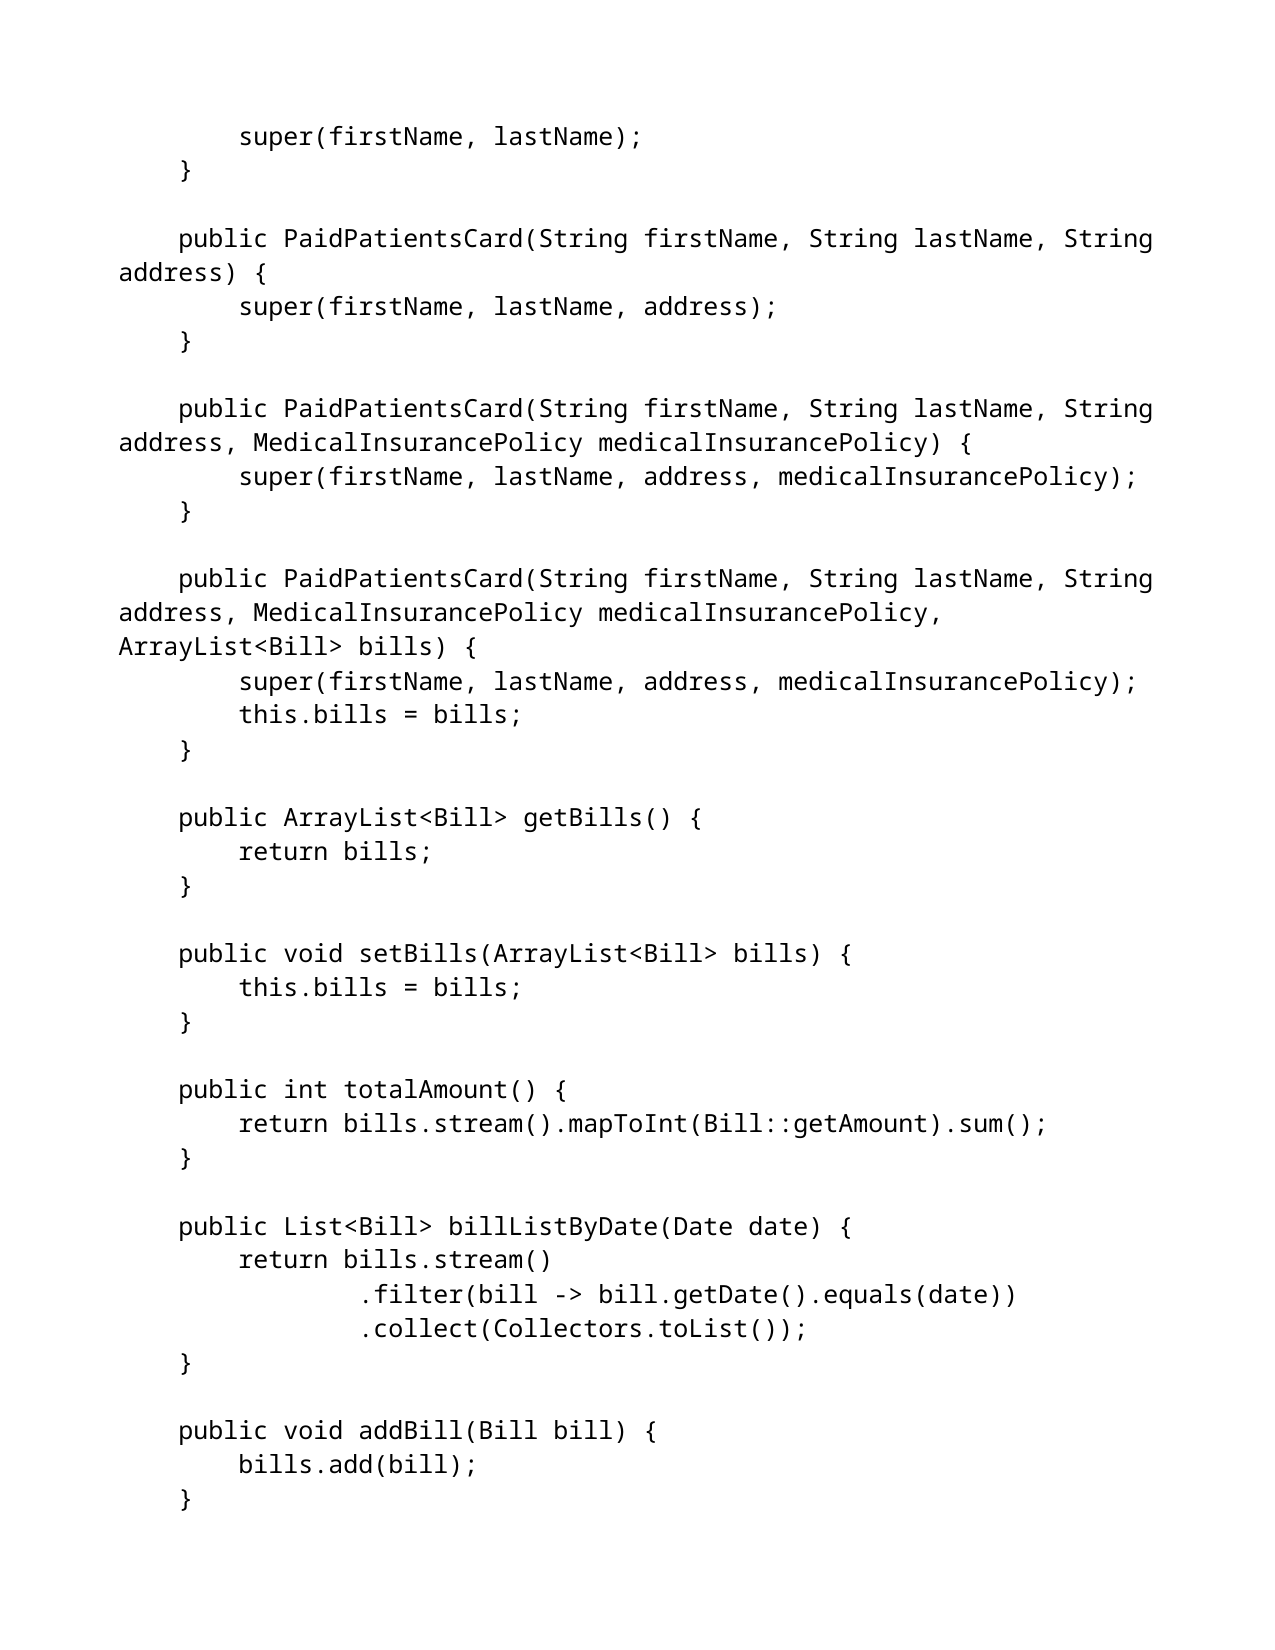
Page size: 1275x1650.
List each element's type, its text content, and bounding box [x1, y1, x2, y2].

text super(firstName, lastName); [118, 118, 1157, 152]
text } [118, 493, 1157, 527]
text public PaidPatientsCard(String firstName, String lastName, String address) { [118, 220, 1157, 288]
text this.bills = bills; [118, 970, 1157, 1004]
text public PaidPatientsCard(String firstName, String lastName, String address, MedicalInsurancePolicy medicalInsurancePolicy, ArrayList<Bill> bills) { [118, 561, 1157, 663]
text public PaidPatientsCard(String firstName, String lastName, String address, MedicalInsurancePolicy medicalInsurancePolicy) { [118, 391, 1157, 459]
text return bills.stream() [118, 1242, 1157, 1276]
text public void setBills(ArrayList<Bill> bills) { [118, 936, 1157, 970]
text this.bills = bills; [118, 697, 1157, 731]
text } [118, 731, 1157, 765]
text super(firstName, lastName, address); [118, 288, 1157, 322]
text super(firstName, lastName, address, medicalInsurancePolicy); [118, 459, 1157, 493]
text } [118, 322, 1157, 357]
text super(firstName, lastName, address, medicalInsurancePolicy); [118, 663, 1157, 697]
text public ArrayList<Bill> getBills() { [118, 799, 1157, 833]
text .filter(bill -> bill.getDate().equals(date)) [118, 1276, 1157, 1310]
text bills.add(bill); [118, 1447, 1157, 1481]
text public List<Bill> billListByDate(Date date) { [118, 1208, 1157, 1242]
text } [118, 1140, 1157, 1174]
text } [118, 1004, 1157, 1038]
text return bills.stream().mapToInt(Bill::getAmount).sum(); [118, 1106, 1157, 1140]
text } [118, 152, 1157, 186]
text } [118, 1481, 1157, 1515]
text } [118, 1344, 1157, 1378]
text return bills; [118, 833, 1157, 867]
text .collect(Collectors.toList()); [118, 1310, 1157, 1344]
text public int totalAmount() { [118, 1072, 1157, 1106]
text public void addBill(Bill bill) { [118, 1412, 1157, 1447]
text } [118, 867, 1157, 902]
